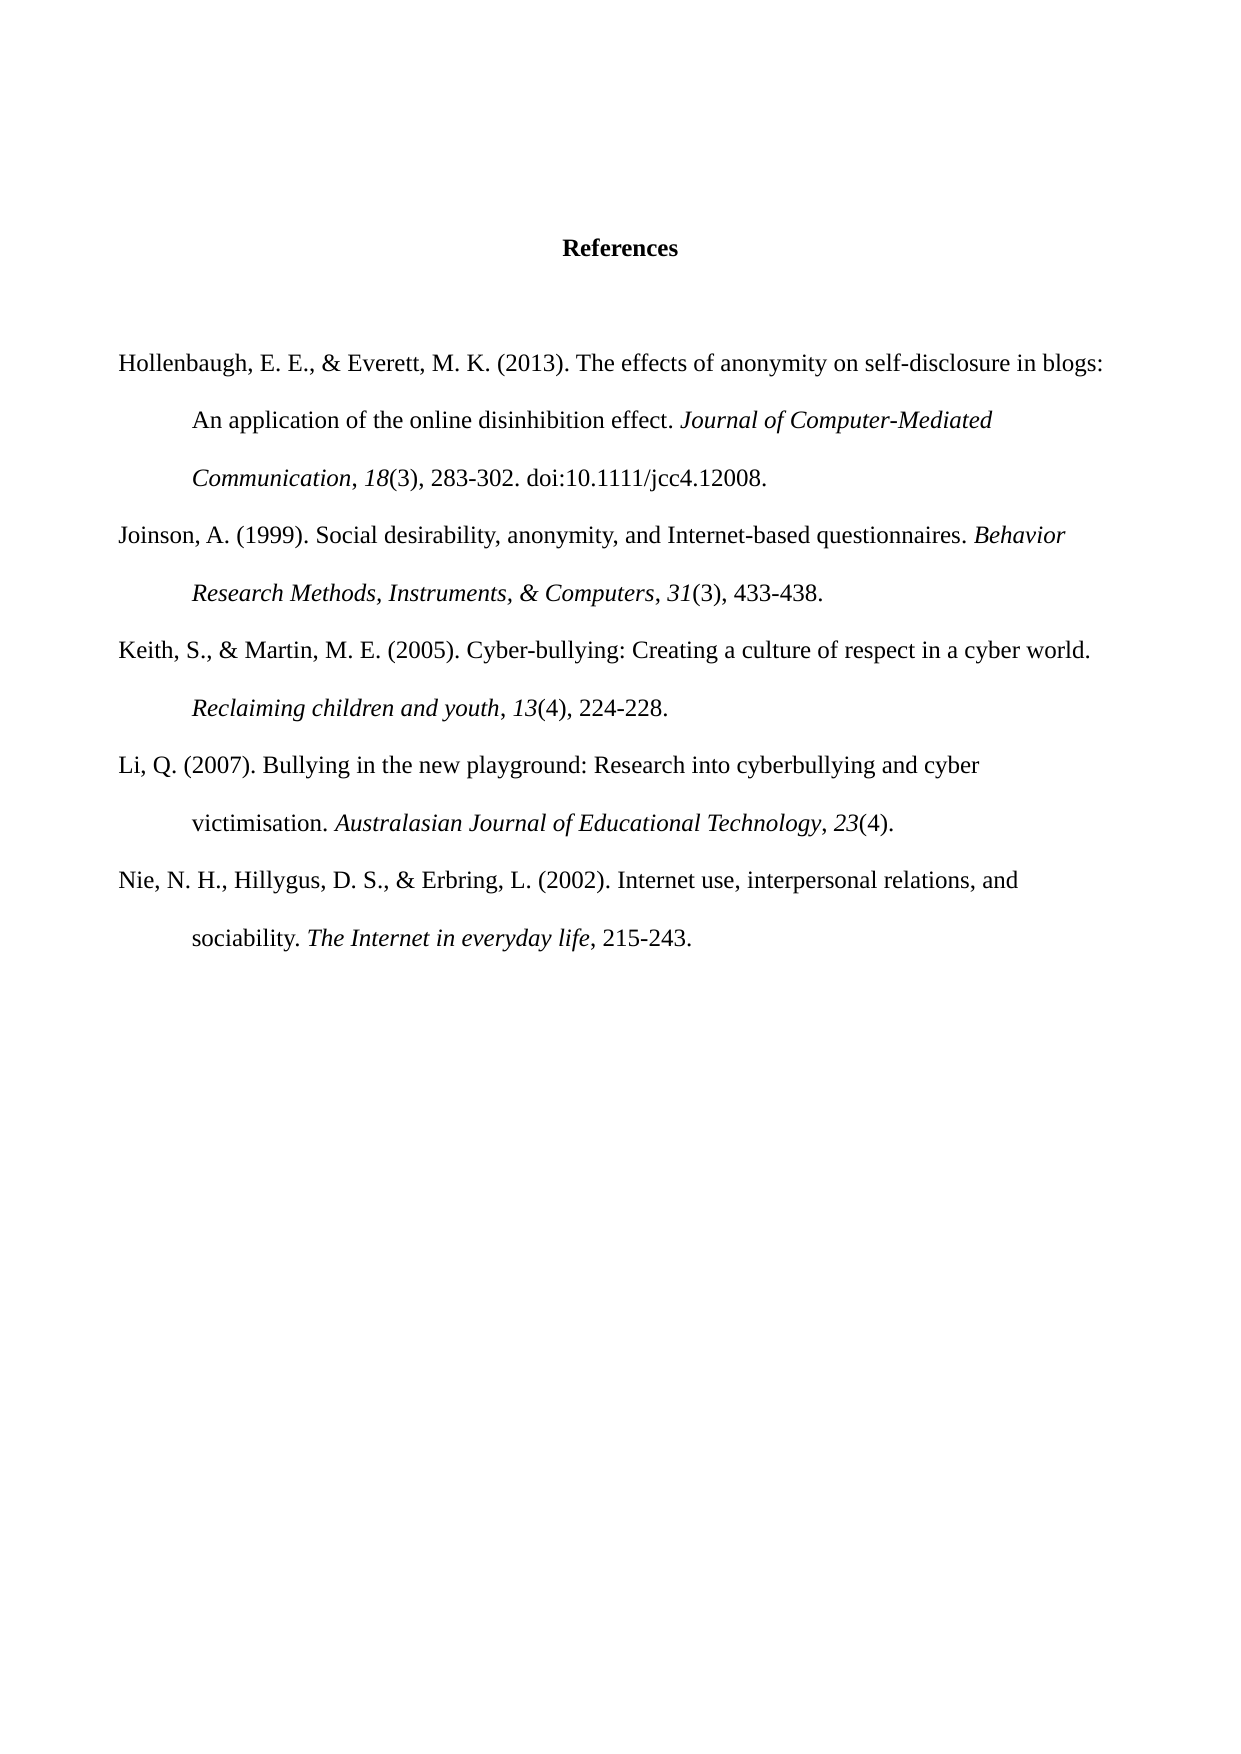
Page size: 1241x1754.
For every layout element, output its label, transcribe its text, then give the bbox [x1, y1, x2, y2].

text Li, Q. (2007). Bullying in the new playground: Research into cyberbullying and cyber victimisation. Australasian Journal of Educational Technology, 23(4). [118, 751, 1122, 837]
text Hollenbaugh, E. E., & Everett, M. K. (2013). The effects of anonymity on self‐disclosure in blogs: An application of the online disinhibition effect. Journal of Computer‐Mediated Communication, 18(3), 283-302. doi:10.1111/jcc4.12008. [118, 348, 1122, 492]
text Joinson, A. (1999). Social desirability, anonymity, and Internet-based questionnaires. Behavior Research Methods, Instruments, & Computers, 31(3), 433-438. [118, 521, 1122, 607]
text Nie, N. H., Hillygus, D. S., & Erbring, L. (2002). Internet use, interpersonal relations, and sociability. The Internet in everyday life, 215-243. [118, 866, 1122, 952]
text References [118, 233, 1122, 262]
text Keith, S., & Martin, M. E. (2005). Cyber-bullying: Creating a culture of respect in a cyber world. Reclaiming children and youth, 13(4), 224-228. [118, 636, 1122, 722]
